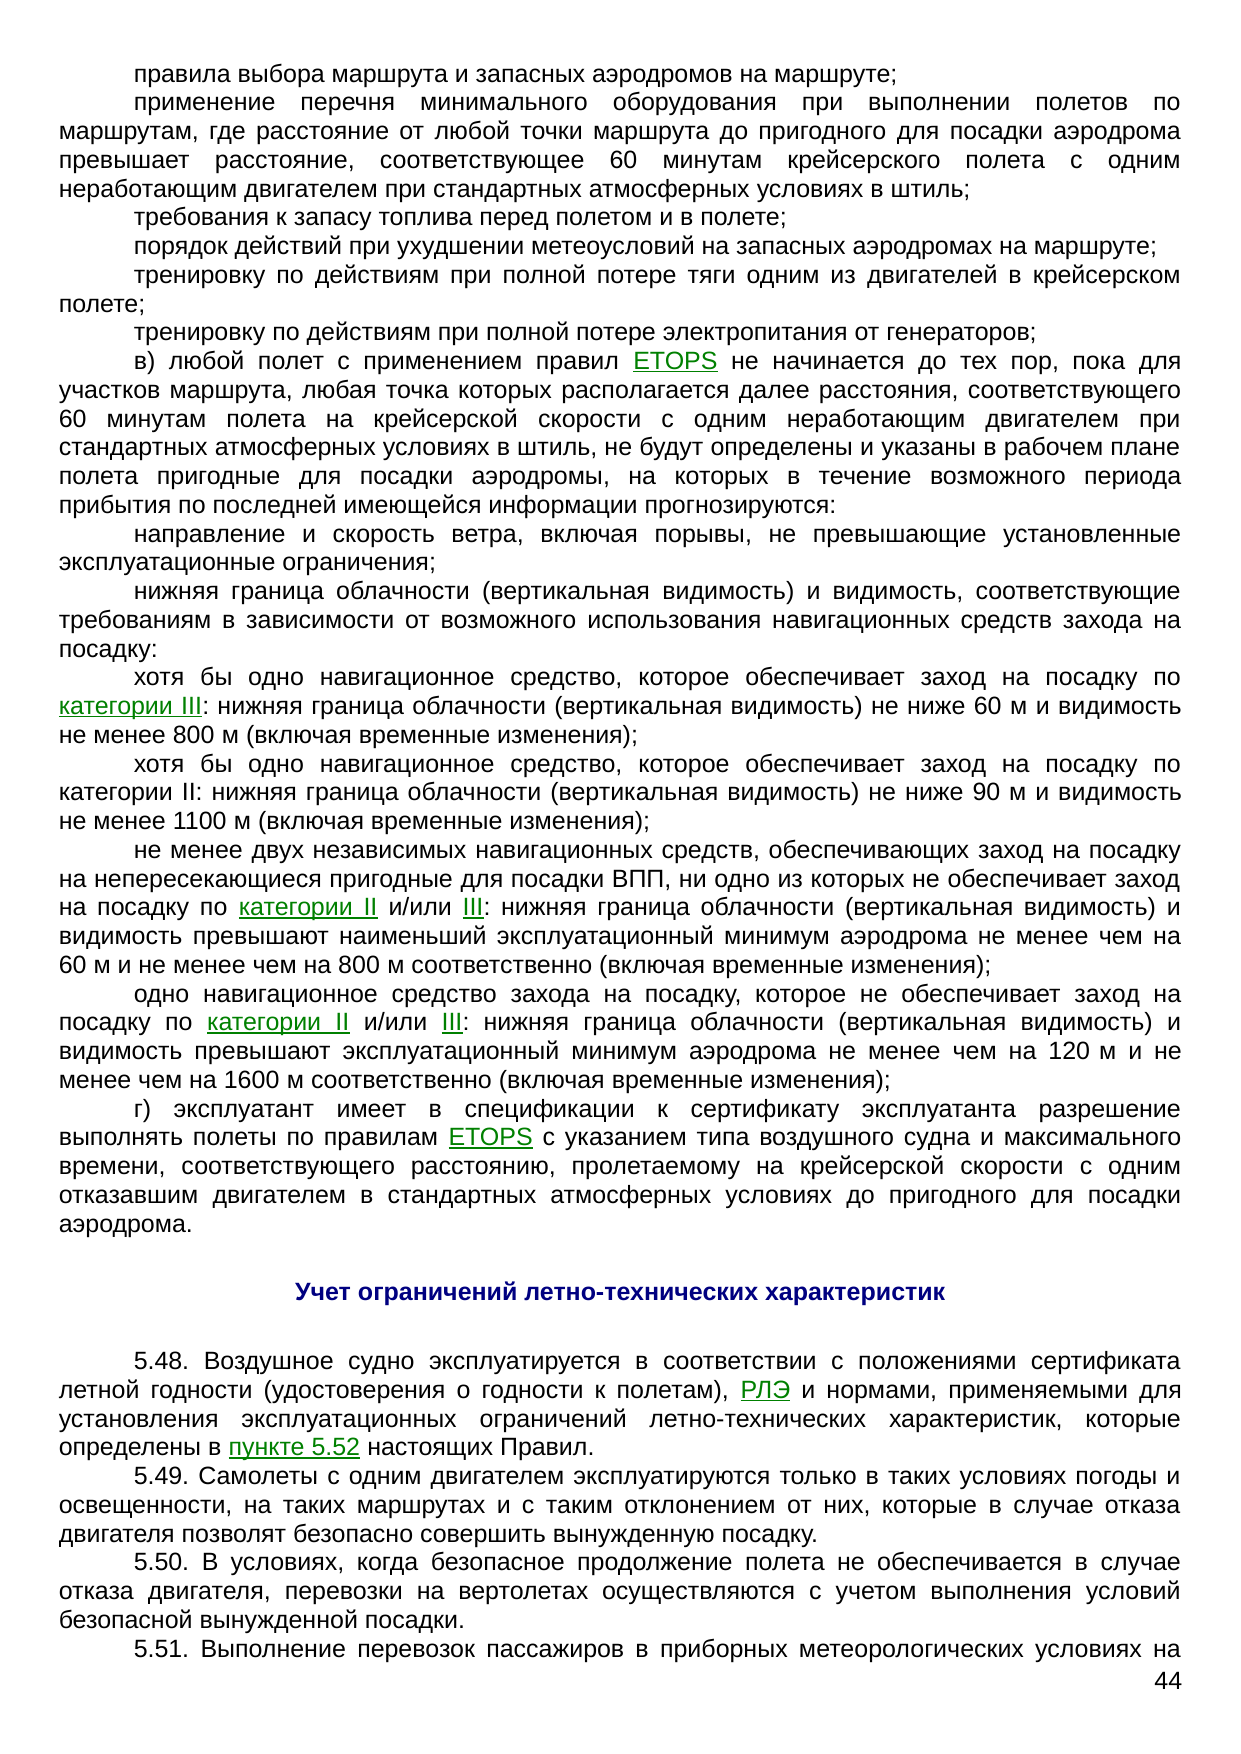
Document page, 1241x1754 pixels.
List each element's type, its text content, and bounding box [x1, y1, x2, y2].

text 5.50. В условиях, когда безопасное продолжение полета не обеспечивается в случае отказа двигателя, перевозки на вертолетах осуществляются с учетом выполнения условий безопасной вынужденной посадки. [58, 1547, 1182, 1633]
text 5.48. Воздушное судно эксплуатируется в соответствии с положениями сертификата летной годности (удостоверения о годности к полетам), РЛЭ и нормами, применяемыми для установления эксплуатационных ограничений летно-технических характеристик, которые определены в пункте 5.52 настоящих Правил. [58, 1346, 1182, 1461]
text требования к запасу топлива перед полетом и в полете; [58, 202, 1182, 231]
text применение перечня минимального оборудования при выполнении полетов по маршрутам, где расстояние от любой точки маршрута до пригодного для посадки аэродрома превышает расстояние, соответствующее 60 минутам крейсерского полета с одним неработающим двигателем при стандартных атмосферных условиях в штиль; [58, 87, 1182, 202]
text правила выбора маршрута и запасных аэродромов на маршруте; [58, 58, 1182, 87]
text в) любой полет с применением правил ETOPS не начинается до тех пор, пока для участков маршрута, любая точка которых располагается далее расстояния, соответствующего 60 минутам полета на крейсерской скорости с одним неработающим двигателем при стандартных атмосферных условиях в штиль, не будут определены и указаны в рабочем плане полета пригодные для посадки аэродромы, на которых в течение возможного периода прибытия по последней имеющейся информации прогнозируются: [58, 346, 1182, 518]
text направление и скорость ветра, включая порывы, не превышающие установленные эксплуатационные ограничения; [58, 518, 1182, 576]
subtitle Учет ограничений летно-технических характеристик [58, 1277, 1182, 1306]
text тренировку по действиям при полной потере тяги одним из двигателей в крейсерском полете; [58, 260, 1182, 317]
text 5.51. Выполнение перевозок пассажиров в приборных метеорологических условиях на [58, 1633, 1182, 1662]
text г) эксплуатант имеет в спецификации к сертификату эксплуатанта разрешение выполнять полеты по правилам ETOPS с указанием типа воздушного судна и максимального времени, соответствующего расстоянию, пролетаемому на крейсерской скорости с одним отказавшим двигателем в стандартных атмосферных условиях до пригодного для посадки аэродрома. [58, 1093, 1182, 1237]
text хотя бы одно навигационное средство, которое обеспечивает заход на посадку по категории II: нижняя граница облачности (вертикальная видимость) не ниже 90 м и видимость не менее 1100 м (включая временные изменения); [58, 748, 1182, 835]
text порядок действий при ухудшении метеоусловий на запасных аэродромах на маршруте; [58, 231, 1182, 260]
text одно навигационное средство захода на посадку, которое не обеспечивает заход на посадку по категории II и/или III: нижняя граница облачности (вертикальная видимость) и видимость превышают эксплуатационный минимум аэродрома не менее чем на 120 м и не менее чем на 1600 м соответственно (включая временные изменения); [58, 978, 1182, 1093]
text нижняя граница облачности (вертикальная видимость) и видимость, соответствующие требованиям в зависимости от возможного использования навигационных средств захода на посадку: [58, 576, 1182, 662]
text хотя бы одно навигационное средство, которое обеспечивает заход на посадку по категории III: нижняя граница облачности (вертикальная видимость) не ниже 60 м и видимость не менее 800 м (включая временные изменения); [58, 662, 1182, 748]
text 5.49. Самолеты с одним двигателем эксплуатируются только в таких условиях погоды и освещенности, на таких маршрутах и с таким отклонением от них, которые в случае отказа двигателя позволят безопасно совершить вынужденную посадку. [58, 1461, 1182, 1547]
text тренировку по действиям при полной потере электропитания от генераторов; [58, 317, 1182, 346]
text не менее двух независимых навигационных средств, обеспечивающих заход на посадку на непересекающиеся пригодные для посадки ВПП, ни одно из которых не обеспечивает заход на посадку по категории II и/или III: нижняя граница облачности (вертикальная видимость) и видимость превышают наименьший эксплуатационный минимум аэродрома не менее чем на 60 м и не менее чем на 800 м соответственно (включая временные изменения); [58, 835, 1182, 978]
